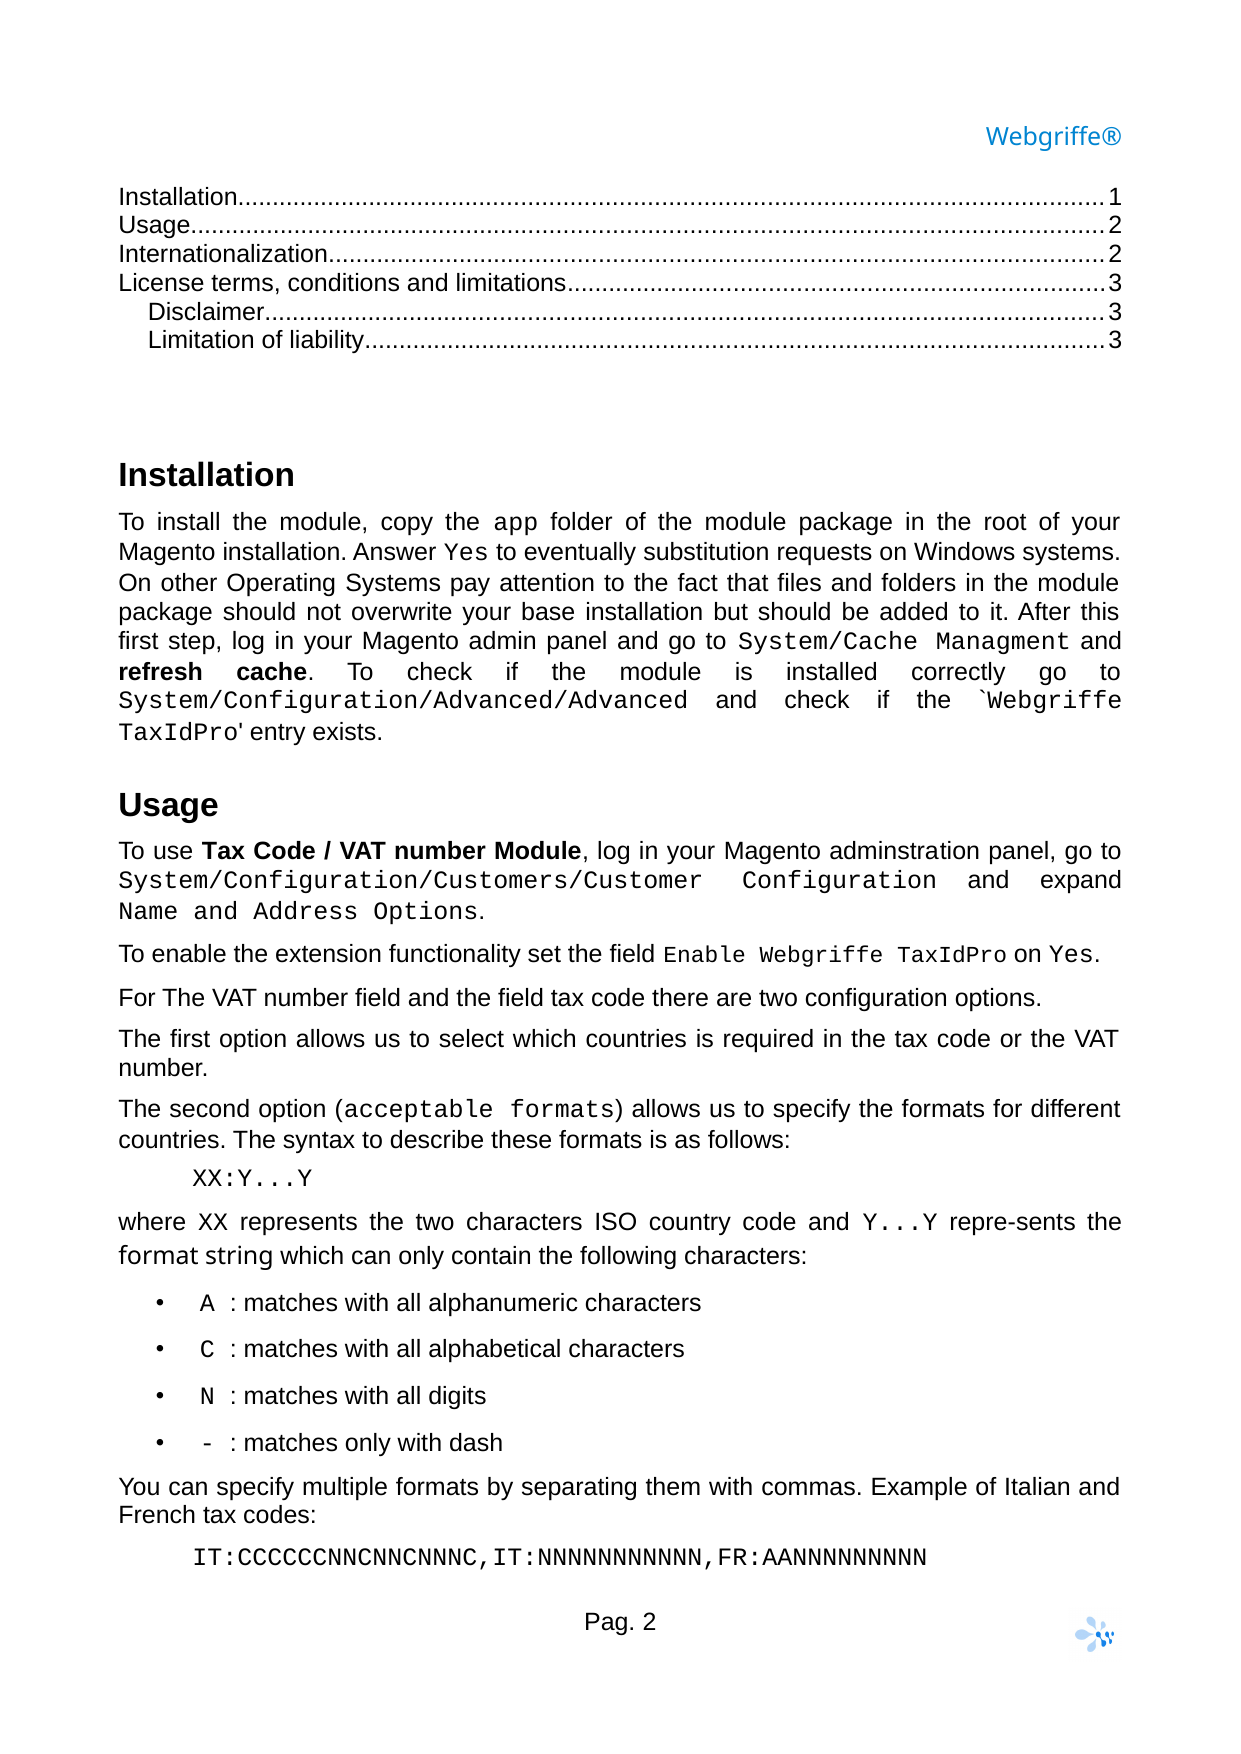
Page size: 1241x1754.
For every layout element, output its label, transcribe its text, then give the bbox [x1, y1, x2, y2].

text The first option allows us to select which countries is required in the tax code or the VAT number. [118, 1024, 1122, 1081]
list C : matches with all alphabetical characters [156, 1331, 1122, 1365]
list A : matches with all alphanumeric characters [156, 1284, 1122, 1319]
text To install the module, copy the app folder of the module package in the root of your Magento installation. Answer Yes to eventually substitution requests on Windows systems. On other Operating Systems pay attention to the fact that files and folders in the module package should not overwrite your base installation but should be added to it. After this first step, log in your Magento admin panel and go to System/Cache Managment and refresh cache. To check if the module is installed correctly go to System/Configuration/Advanced/Advanced and check if the `Webgriffe TaxIdPro' entry exists. [118, 506, 1122, 747]
text License terms, conditions and limitations 3 [118, 268, 1122, 297]
text The second option (acceptable formats) allows us to specify the formats for different countries. The syntax to describe these formats is as follows: [118, 1094, 1122, 1153]
picture [1067, 1607, 1122, 1662]
list N : matches with all digits [156, 1378, 1122, 1412]
text You can specify multiple formats by separating them with commas. Example of Italian and French tax codes: [118, 1471, 1122, 1529]
text To use Tax Code / VAT number Module, log in your Magento adminstration panel, go to System/Configuration/Customers/Customer Configuration and expand Name and Address Options. [118, 836, 1122, 927]
text Installation 1 [118, 182, 1122, 210]
text IT:CCCCCCNNCNNCNNNC,IT:NNNNNNNNNNN,FR:AANNNNNNNNN [118, 1541, 1122, 1572]
text For The VAT number field and the field tax code there are two configuration options. [118, 983, 1122, 1011]
list - : matches only with dash [156, 1425, 1122, 1459]
text Internationalization 2 [118, 239, 1122, 268]
text Disclaimer 3 [148, 297, 1122, 325]
text XX:Y...Y [192, 1166, 1122, 1194]
subtitle Installation [118, 455, 1122, 494]
text where XX represents the two characters ISO country code and Y...Y repre-sents the format string which can only contain the following characters: [118, 1207, 1122, 1272]
text To enable the extension functionality set the field Enable Webgriffe TaxIdPro on Yes. [118, 939, 1122, 970]
subtitle Usage [118, 785, 1122, 823]
text Limitation of liability 3 [148, 325, 1122, 354]
text Usage 2 [118, 210, 1122, 239]
